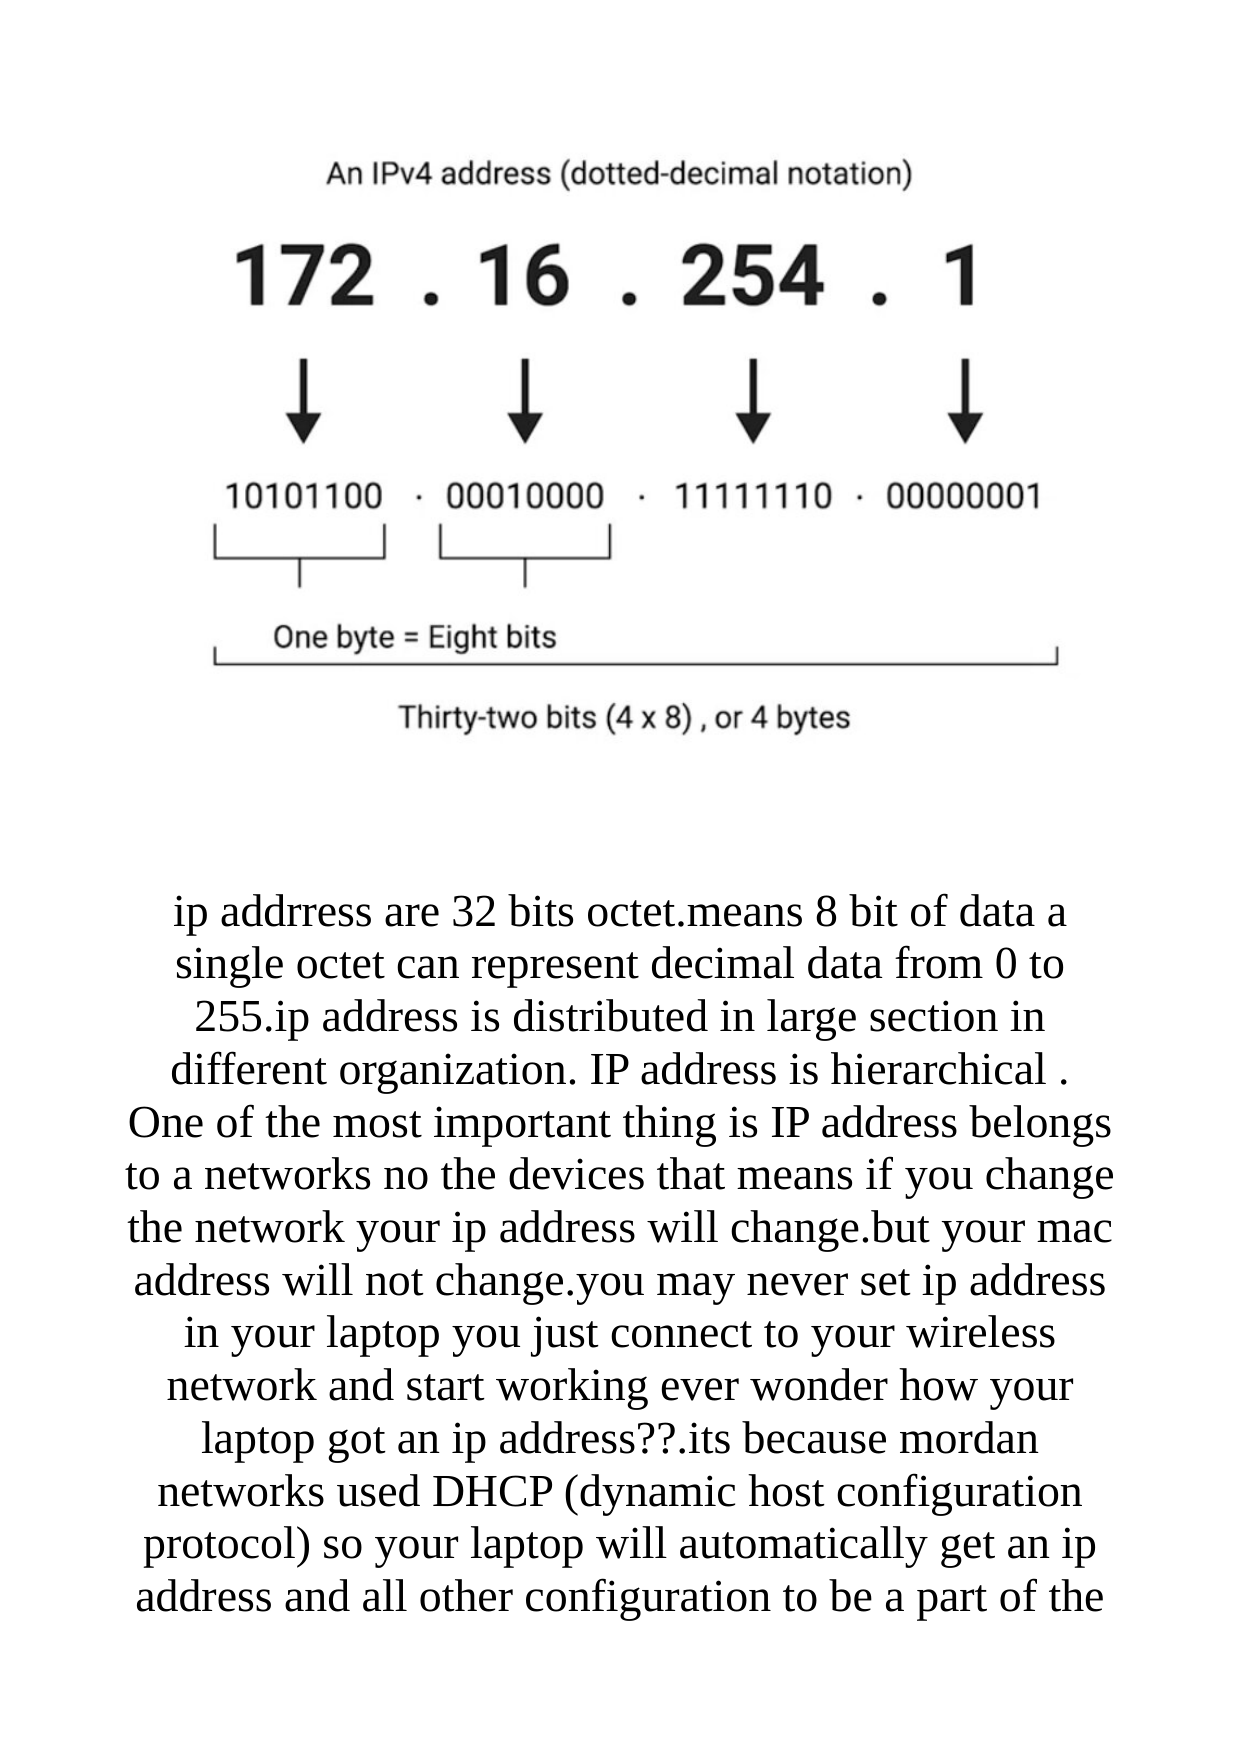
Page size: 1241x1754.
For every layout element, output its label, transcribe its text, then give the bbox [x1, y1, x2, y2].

picture [118, 118, 1123, 778]
text ip addrress are 32 bits octet.means 8 bit of data a single octet can represent decimal data from 0 to 255.ip address is distributed in large section in different organization. IP address is hierarchical . [118, 883, 1122, 1094]
text One of the most important thing is IP address belongs to a networks no the devices that means if you change the network your ip address will change.but your mac address will not change.you may never set ip address in your laptop you just connect to your wireless network and start working ever wonder how your laptop got an ip address??.its because mordan networks used DHCP (dynamic host configuration protocol) so your laptop will automatically get an ip address and all other configuration to be a part of the [118, 1094, 1122, 1621]
